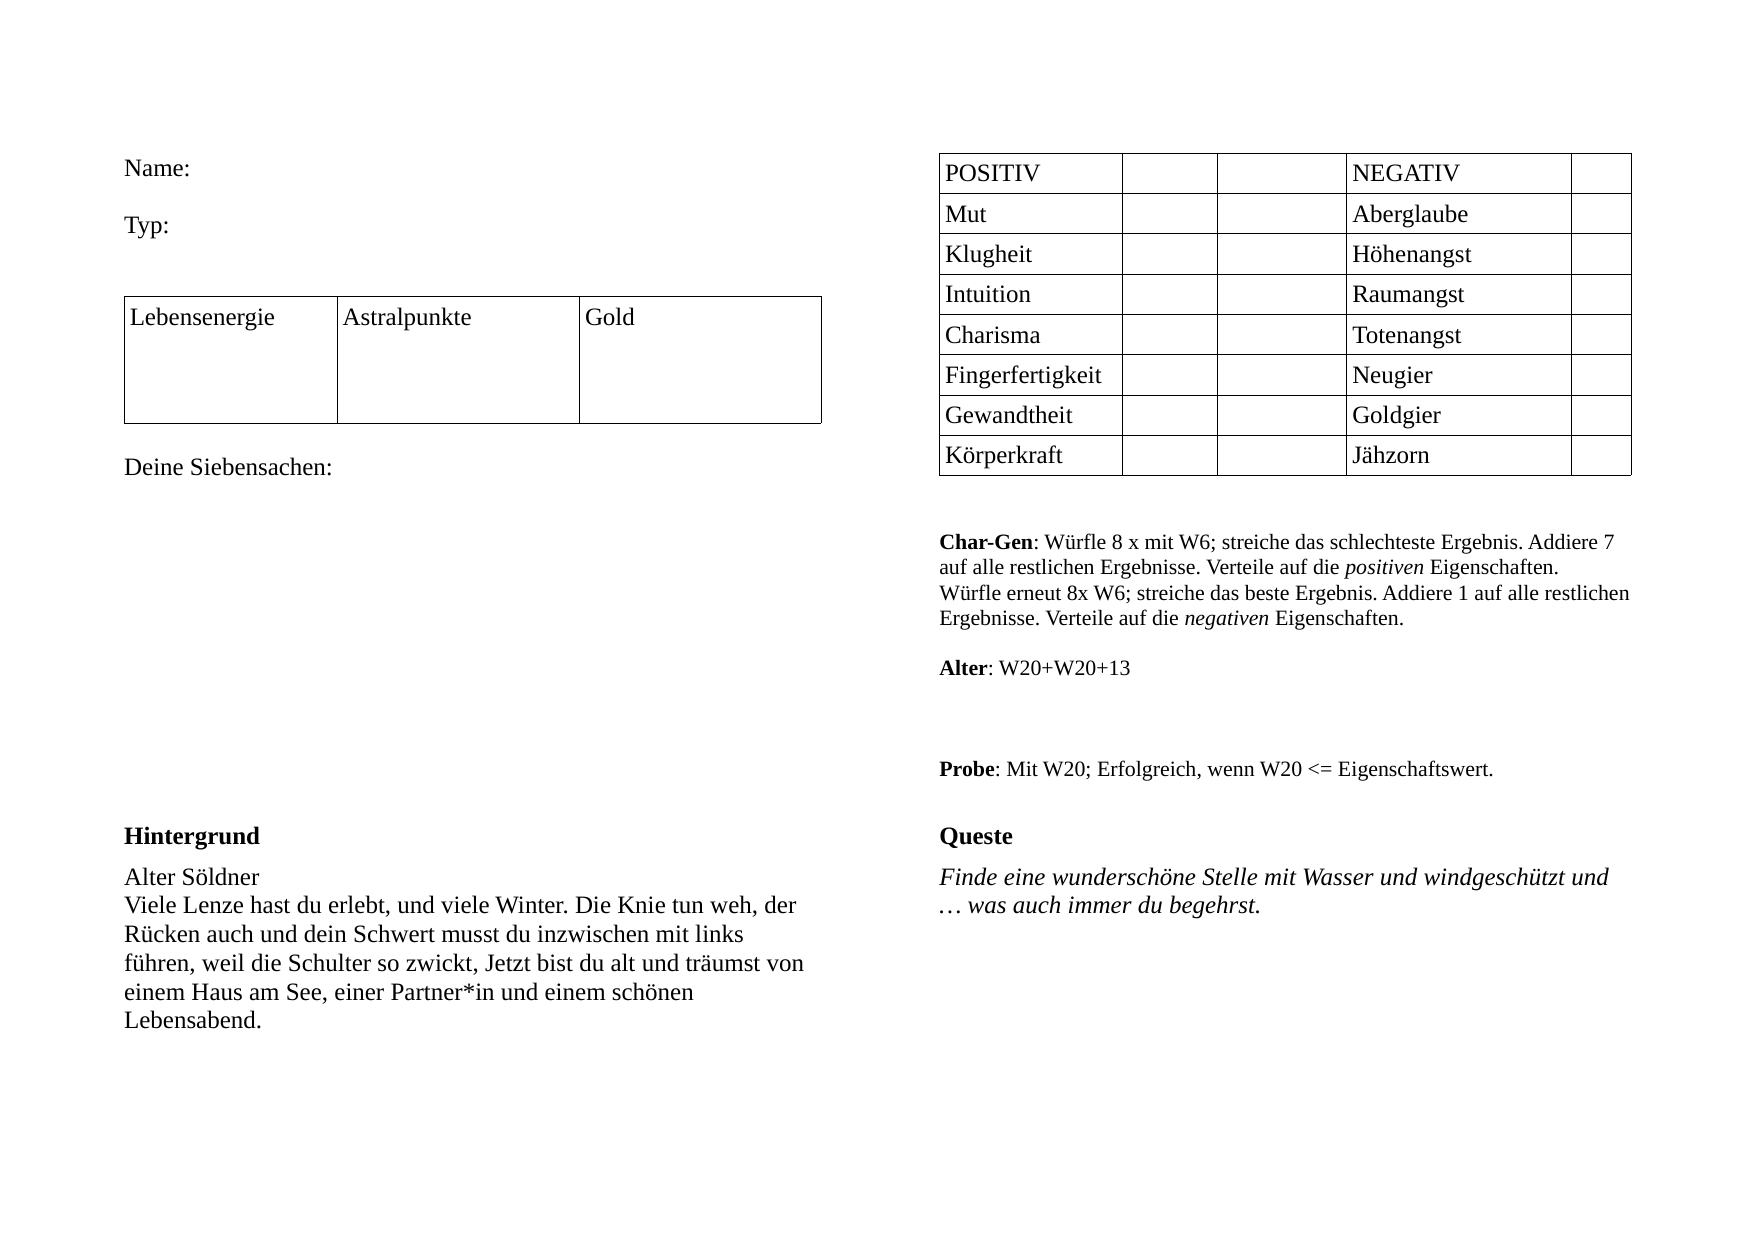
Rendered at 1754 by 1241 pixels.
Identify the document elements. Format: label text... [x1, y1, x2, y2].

table_cell Höhenangst [1347, 234, 1571, 273]
table_cell Aberglaube [1347, 194, 1571, 233]
table_cell Alter Söldner Viele Lenze hast du erlebt, und viele Winter. Die Knie tun weh, der Rücken auch und dein Schwert musst du inzwischen mit links führen, weil die Schulter so zwickt, Jetzt bist du alt und träumst von einem Haus am See, einer Partner*in und einem schönen Lebensabend. [118, 856, 827, 1040]
table_cell Neugier [1347, 355, 1571, 394]
table_header [1123, 154, 1217, 193]
table_cell Intuition [940, 275, 1122, 314]
table_cell Totenangst [1347, 315, 1571, 354]
table_cell [1123, 194, 1217, 233]
table_header [1218, 154, 1346, 193]
table_cell [1218, 194, 1346, 233]
table_header [1572, 154, 1631, 193]
table_cell [1218, 355, 1346, 394]
table_cell [1123, 315, 1217, 354]
table_cell Finde eine wunderschöne Stelle mit Wasser und windgeschützt und … was auch immer du begehrst. [933, 856, 1636, 1040]
table_cell [1572, 315, 1631, 354]
table_cell Fingerfertigkeit [940, 355, 1122, 394]
table_header Name: Typ: Deine Siebensachen: [118, 147, 827, 816]
table_cell Körperkraft [940, 436, 1122, 475]
table_header [827, 147, 933, 816]
table_cell [1572, 275, 1631, 314]
table_cell [1123, 396, 1217, 435]
table_cell Mut [940, 194, 1122, 233]
table_cell [1218, 275, 1346, 314]
table_header Char-Gen: Würfle 8 x mit W6; streiche das schlechteste Ergebnis. Addiere 7 auf alle restlichen Ergebnisse. Verteile auf die positiven Eigenschaften. Würfle erneut 8x W6; streiche das beste Ergebnis. Addiere 1 auf alle restlichen Ergebnisse. Verteile auf die negativen Eigenschaften. Alter: W20+W20+13 Probe: Mit W20; Erfolgreich, wenn W20 <= Eigenschaftswert. [933, 147, 1636, 816]
table_header POSITIV [940, 154, 1122, 193]
table_cell Charisma [940, 315, 1122, 354]
table_cell [1572, 355, 1631, 394]
table_cell Klugheit [940, 234, 1122, 273]
table_cell [1572, 234, 1631, 273]
table_cell [1218, 234, 1346, 273]
table_header NEGATIV [1347, 154, 1571, 193]
table_cell [1572, 436, 1631, 475]
table_cell Gewandtheit [940, 396, 1122, 435]
table_cell [1218, 436, 1346, 475]
table_cell [1572, 194, 1631, 233]
table_cell [1218, 396, 1346, 435]
table_cell Jähzorn [1347, 436, 1571, 475]
table_cell [827, 856, 933, 1040]
table_cell [1123, 234, 1217, 273]
table_cell [1123, 436, 1217, 475]
table_cell [1218, 315, 1346, 354]
table_cell Goldgier [1347, 396, 1571, 435]
table_cell [827, 816, 933, 856]
table_cell Queste [933, 816, 1636, 856]
table_cell Raumangst [1347, 275, 1571, 314]
table_cell [1572, 396, 1631, 435]
table_header Astralpunkte [338, 297, 579, 423]
table_cell Hintergrund [118, 816, 827, 856]
table_cell [1123, 275, 1217, 314]
table_cell [1123, 355, 1217, 394]
table_header Gold [580, 297, 821, 423]
table_header Lebensenergie [125, 297, 337, 423]
